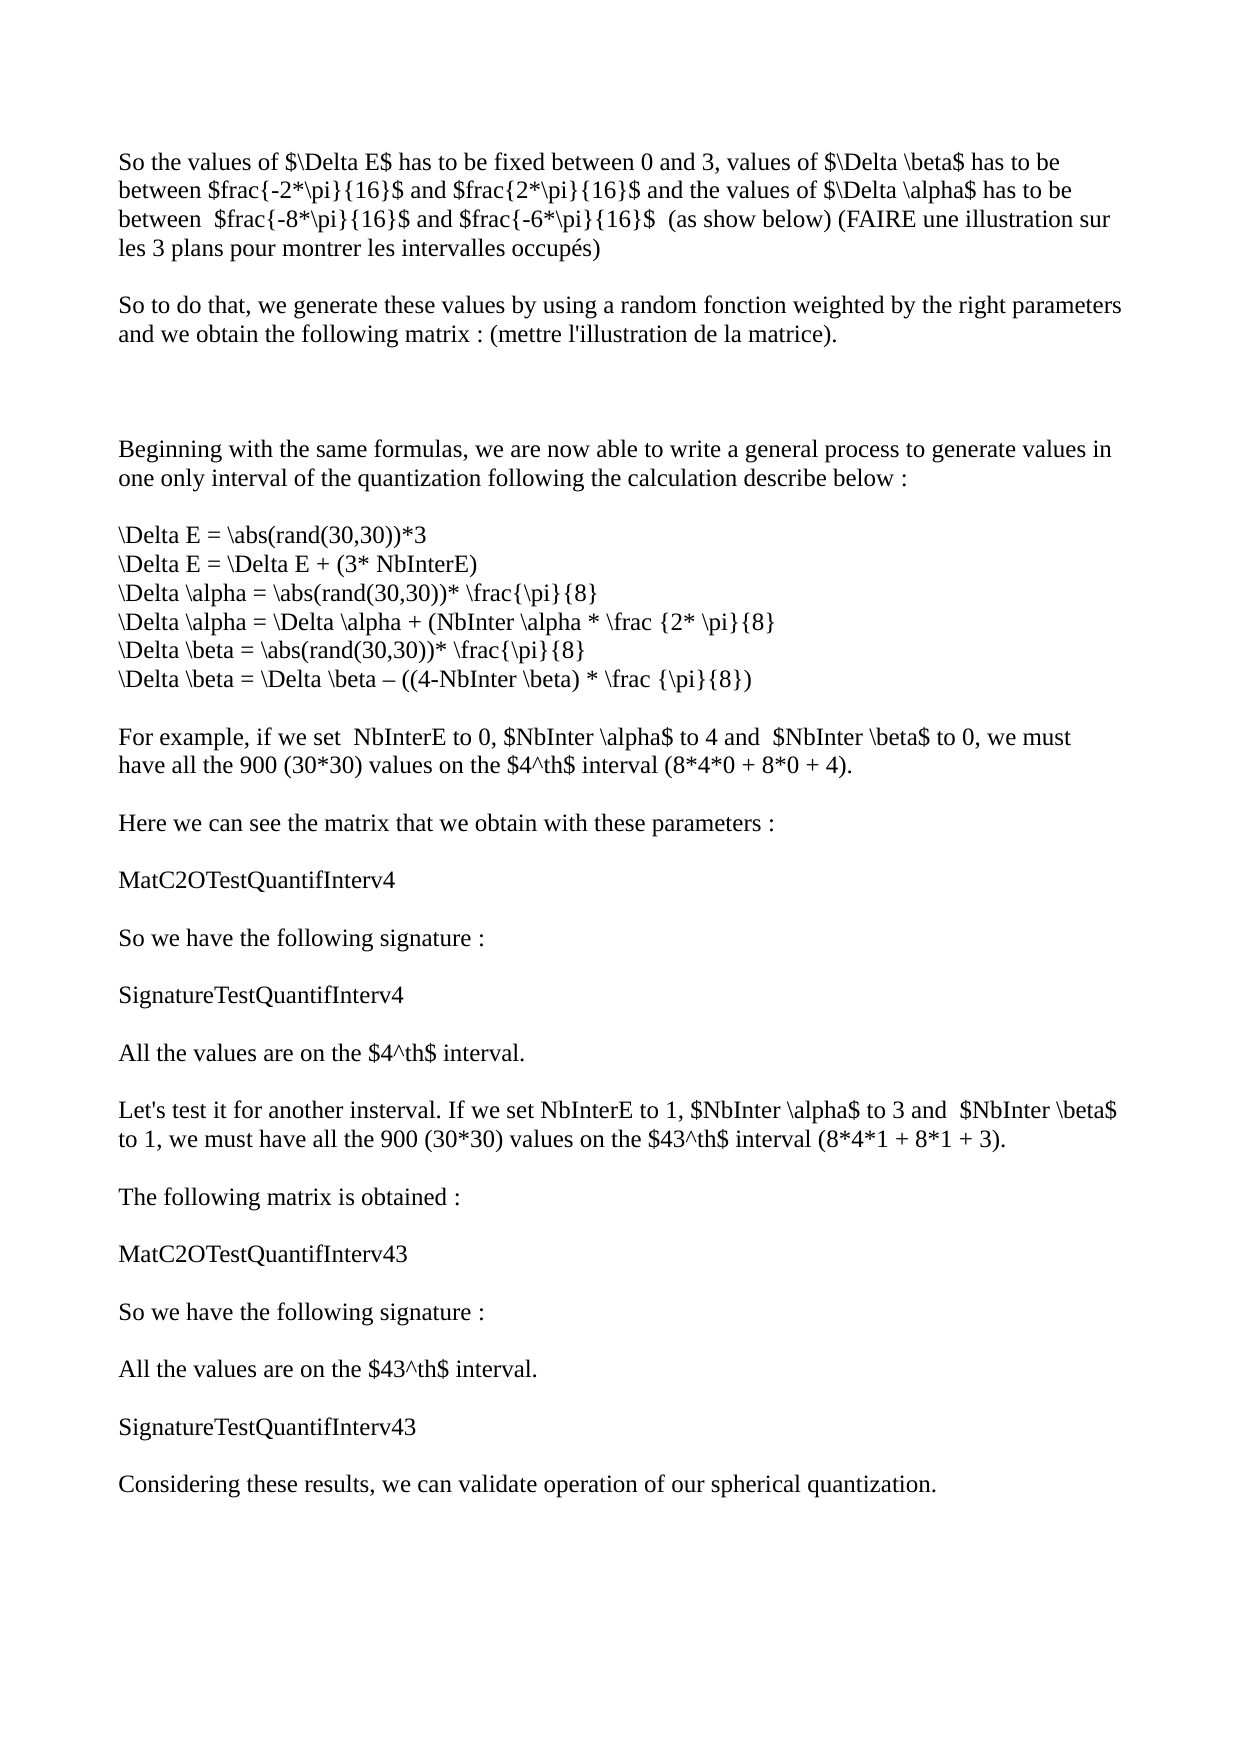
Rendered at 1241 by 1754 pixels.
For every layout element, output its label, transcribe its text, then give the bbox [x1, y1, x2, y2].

text Here we can see the matrix that we obtain with these parameters : [118, 808, 1122, 837]
text \Delta \beta = \Delta \beta – ((4-NbInter \beta) * \frac {\pi}{8}) [118, 664, 1122, 693]
text MatC2OTestQuantifInterv43 [118, 1239, 1122, 1268]
text \Delta \alpha = \abs(rand(30,30))* \frac{\pi}{8} [118, 578, 1122, 607]
text The following matrix is obtained : [118, 1182, 1122, 1211]
text Beginning with the same formulas, we are now able to write a general process to generate values in one only interval of the quantization following the calculation describe below : [118, 434, 1122, 492]
text So to do that, we generate these values by using a random fonction weighted by the right parameters and we obtain the following matrix : (mettre l'illustration de la matrice). [118, 291, 1122, 348]
text SignatureTestQuantifInterv43 [118, 1412, 1122, 1441]
text Considering these results, we can validate operation of our spherical quantization. [118, 1469, 1122, 1498]
text So the values of $\Delta E$ has to be fixed between 0 and 3, values of $\Delta \beta$ has to be between $frac{-2*\pi}{16}$ and $frac{2*\pi}{16}$ and the values of $\Delta \alpha$ has to be between $frac{-8*\pi}{16}$ and $frac{-6*\pi}{16}$ (as show below) (FAIRE une illustration sur les 3 plans pour montrer les intervalles occupés) [118, 147, 1122, 262]
text \Delta E = \Delta E + (3* NbInterE) [118, 549, 1122, 578]
text SignatureTestQuantifInterv4 [118, 981, 1122, 1009]
text For example, if we set NbInterE to 0, $NbInter \alpha$ to 4 and $NbInter \beta$ to 0, we must have all the 900 (30*30) values on the $4^th$ interval (8*4*0 + 8*0 + 4). [118, 722, 1122, 779]
text All the values are on the $43^th$ interval. [118, 1354, 1122, 1383]
text \Delta \beta = \abs(rand(30,30))* \frac{\pi}{8} [118, 636, 1122, 664]
text Let's test it for another insterval. If we set NbInterE to 1, $NbInter \alpha$ to 3 and $NbInter \beta$ to 1, we must have all the 900 (30*30) values on the $43^th$ interval (8*4*1 + 8*1 + 3). [118, 1096, 1122, 1153]
text All the values are on the $4^th$ interval. [118, 1038, 1122, 1067]
text \Delta \alpha = \Delta \alpha + (NbInter \alpha * \frac {2* \pi}{8} [118, 607, 1122, 636]
text \Delta E = \abs(rand(30,30))*3 [118, 521, 1122, 549]
text MatC2OTestQuantifInterv4 [118, 866, 1122, 894]
text So we have the following signature : [118, 923, 1122, 952]
text So we have the following signature : [118, 1297, 1122, 1326]
